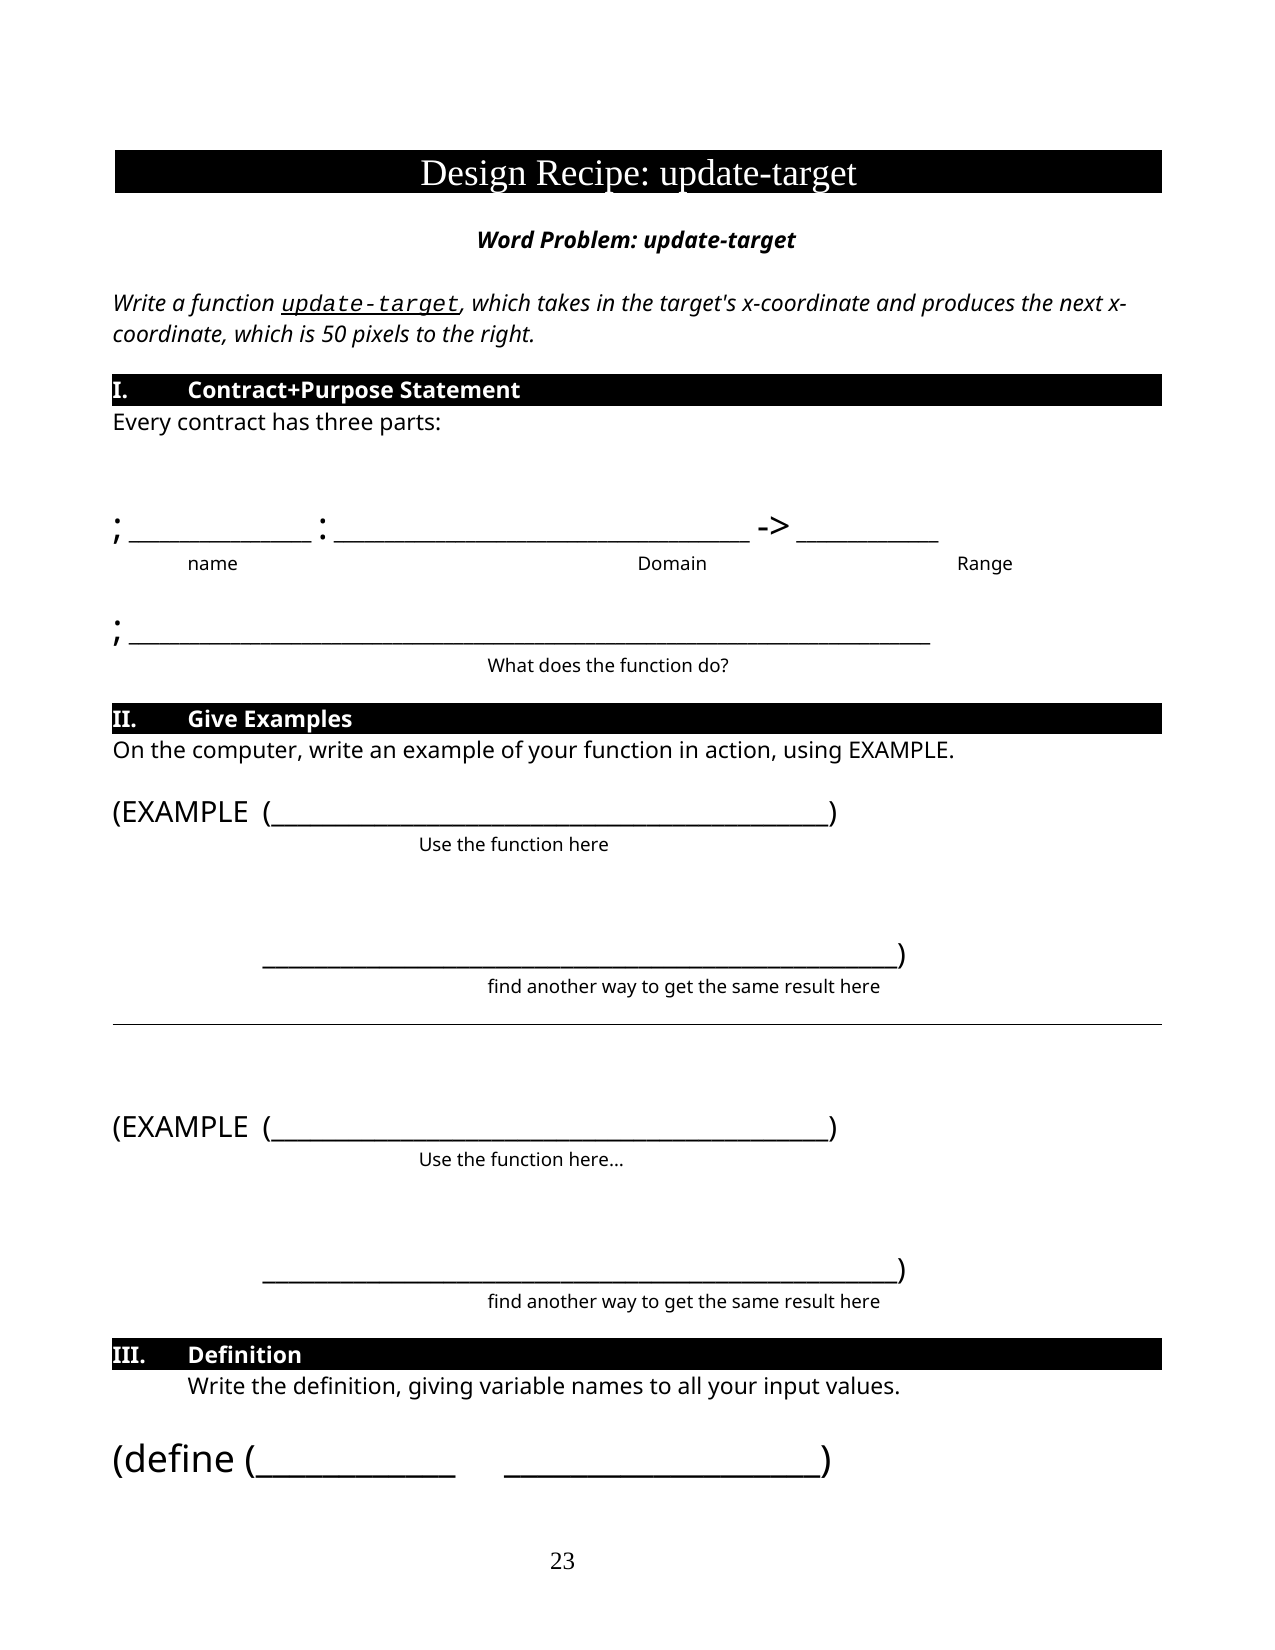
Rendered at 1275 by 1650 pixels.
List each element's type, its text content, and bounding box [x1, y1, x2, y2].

text name Domain Range [112, 551, 1162, 576]
text (EXAMPLE (___________________________________________) [112, 792, 1162, 831]
text _________________________________________________) [187, 1248, 1162, 1288]
subtitle Contract+Purpose Statement [112, 374, 1162, 406]
text ; __________________ : _________________________________________ -> ______________ [112, 499, 1162, 551]
text (define (____________ ___________________) [112, 1432, 1162, 1483]
text Word Problem: update-target [112, 224, 1162, 256]
subtitle Give Examples [112, 703, 1162, 734]
text (EXAMPLE (___________________________________________) [112, 1107, 1162, 1146]
text find another way to get the same result here [487, 1288, 1162, 1313]
text Every contract has three parts: [112, 406, 1162, 437]
text ; _______________________________________________________________________________ [112, 602, 1162, 653]
text On the computer, write an example of your function in action, using EXAMPLE. [112, 734, 1162, 766]
text Use the function here… [337, 1146, 1162, 1172]
text _________________________________________________) [187, 933, 1162, 973]
subtitle Definition [112, 1338, 1162, 1370]
text Use the function here [337, 831, 1162, 857]
subtitle Design Recipe: update-target [115, 150, 1162, 193]
text What does the function do? [112, 653, 1162, 678]
text Write a function update-target, which takes in the target's x-coordinate and produces the next x-coordinate, which is 50 pixels to the right. [112, 287, 1162, 349]
list Write the definition, giving variable names to all your input values. [150, 1370, 1162, 1401]
text find another way to get the same result here [487, 973, 1162, 998]
